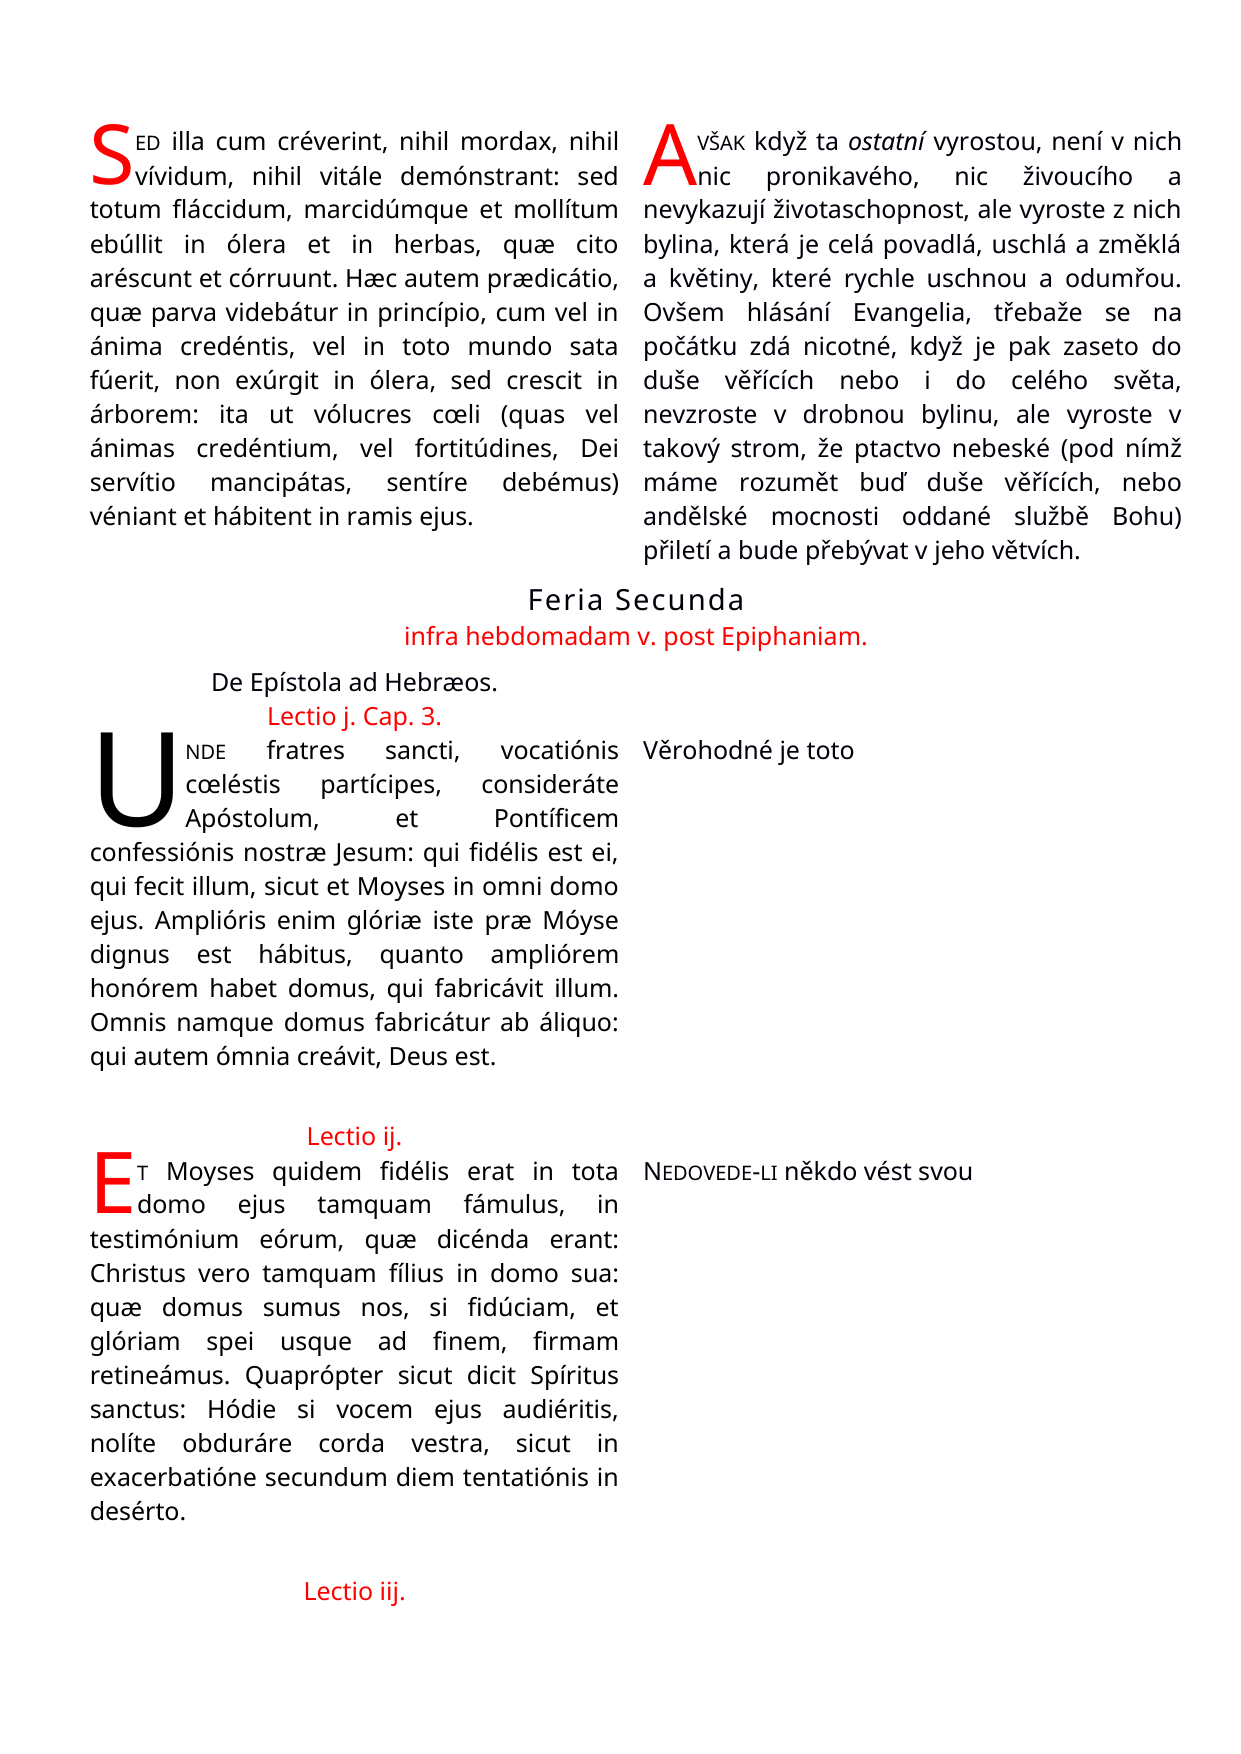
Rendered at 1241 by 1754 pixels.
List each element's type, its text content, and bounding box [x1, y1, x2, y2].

table_cell Avšak když ta ostatní vyrostou, není v nich nic pronikavého, nic živoucího a nevykazují životaschopnost, ale vyroste z nich bylina, která je celá povadlá, uschlá a změklá a květiny, které rychle uschnou a odumřou. Ovšem hlásání Evangelia, třebaže se na počátku zdá nicotné, když je pak zaseto do duše věřících nebo i do celého světa, nevzroste v drobnou bylinu, ale vyroste v takový strom, že ptactvo nebeské (pod nímž máme rozumět buď duše věřících, nebo andělské mocnosti oddané službě Bohu) přiletí a bude přebývat v jeho větvích. [631, 118, 1194, 573]
table_cell De Epístola ad Hebræos. Lectio j. Cap. 3. Unde fratres sancti, vocatiónis cœléstis partícipes, consideráte Apóstolum, et Pontíficem confessiónis nostræ Jesum: qui fidélis est ei, qui fecit illum, sicut et Moyses in omni domo ejus. Amplióris enim glóriæ iste præ Móyse dignus est hábitus, quanto ampliórem honórem habet domus, qui fabricávit illum. Omnis namque domus fabricátur ab áliquo: qui autem ómnia creávit, Deus est. [78, 659, 631, 1113]
table_cell Feria Secunda infra hebdomadam v. post Epiphaniam. [78, 573, 1194, 658]
table_cell Nedovede-li někdo vést svou [631, 1113, 1194, 1568]
table_cell [631, 1568, 1194, 1614]
table_cell Věrohodné je toto [631, 659, 1194, 1113]
table_cell Lectio iij. [78, 1568, 631, 1614]
table_cell Sed illa cum créverint, nihil mordax, nihil vívidum, nihil vitále demónstrant: sed totum fláccidum, marcidúmque et mollítum ebúllit in ólera et in herbas, quæ cito aréscunt et córruunt. Hæc autem prædicátio, quæ parva videbátur in princípio, cum vel in ánima credéntis, vel in toto mundo sata fúerit, non exúrgit in ólera, sed crescit in árborem: ita ut vólucres cœli (quas vel ánimas credéntium, vel fortitúdines, Dei servítio mancipátas, sentíre debémus) véniant et hábitent in ramis ejus. [78, 118, 631, 573]
table_cell Lectio ij. Et Moyses quidem fidélis erat in tota domo ejus tamquam fámulus, in testimónium eórum, quæ dicénda erant: Christus vero tamquam fílius in domo sua: quæ domus sumus nos, si fidúciam, et glóriam spei usque ad finem, firmam retineámus. Quaprópter sicut dicit Spíritus sanctus: Hódie si vocem ejus audiéritis, nolíte obduráre corda vestra, sicut in exacerbatióne secundum diem tentatiónis in desérto. [78, 1113, 631, 1568]
